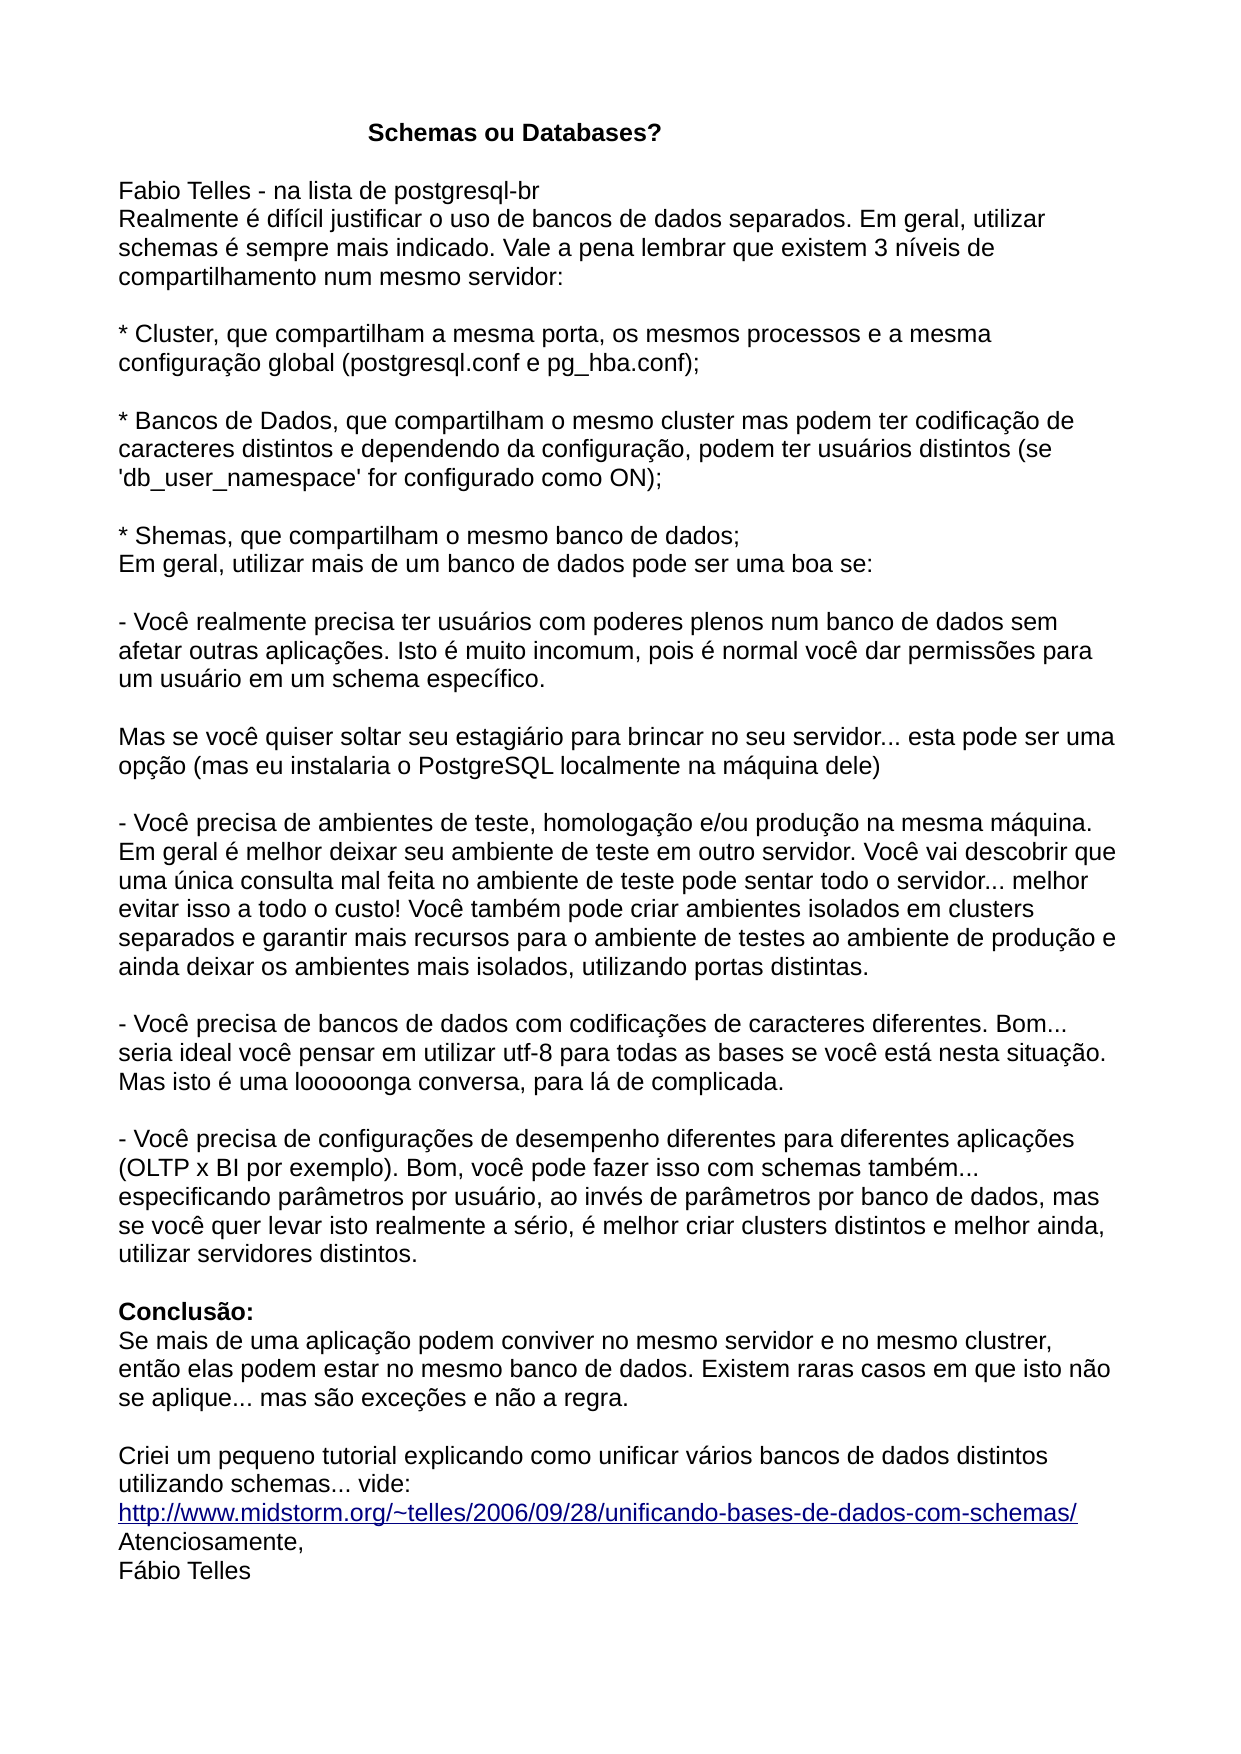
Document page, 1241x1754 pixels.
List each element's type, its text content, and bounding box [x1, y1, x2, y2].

text Conclusão: [118, 1297, 1122, 1326]
text Atenciosamente, [118, 1527, 1122, 1556]
text Mas se você quiser soltar seu estagiário para brincar no seu servidor... esta pode ser uma opção (mas eu instalaria o PostgreSQL localmente na máquina dele) [118, 722, 1122, 779]
text - Você realmente precisa ter usuários com poderes plenos num banco de dados sem afetar outras aplicações. Isto é muito incomum, pois é normal você dar permissões para um usuário em um schema específico. [118, 607, 1122, 693]
text http://www.midstorm.org/~telles/2006/09/28/unificando-bases-de-dados-com-schemas/ [118, 1498, 1122, 1527]
text * Bancos de Dados, que compartilham o mesmo cluster mas podem ter codificação de caracteres distintos e dependendo da configuração, podem ter usuários distintos (se 'db_user_namespace' for configurado como ON); [118, 406, 1122, 492]
text Realmente é difícil justificar o uso de bancos de dados separados. Em geral, utilizar schemas é sempre mais indicado. Vale a pena lembrar que existem 3 níveis de compartilhamento num mesmo servidor: [118, 204, 1122, 291]
text * Shemas, que compartilham o mesmo banco de dados; [118, 521, 1122, 549]
text Criei um pequeno tutorial explicando como unificar vários bancos de dados distintos utilizando schemas... vide: [118, 1441, 1122, 1498]
text - Você precisa de bancos de dados com codificações de caracteres diferentes. Bom... seria ideal você pensar em utilizar utf-8 para todas as bases se você está nesta situação. Mas isto é uma looooonga conversa, para lá de complicada. [118, 1009, 1122, 1096]
text - Você precisa de ambientes de teste, homologação e/ou produção na mesma máquina. Em geral é melhor deixar seu ambiente de teste em outro servidor. Você vai descobrir que uma única consulta mal feita no ambiente de teste pode sentar todo o servidor... melhor evitar isso a todo o custo! Você também pode criar ambientes isolados em clusters separados e garantir mais recursos para o ambiente de testes ao ambiente de produção e ainda deixar os ambientes mais isolados, utilizando portas distintas. [118, 808, 1122, 981]
text Se mais de uma aplicação podem conviver no mesmo servidor e no mesmo clustrer, então elas podem estar no mesmo banco de dados. Existem raras casos em que isto não se aplique... mas são exceções e não a regra. [118, 1326, 1122, 1412]
text * Cluster, que compartilham a mesma porta, os mesmos processos e a mesma configuração global (postgresql.conf e pg_hba.conf); [118, 319, 1122, 377]
text Em geral, utilizar mais de um banco de dados pode ser uma boa se: [118, 549, 1122, 578]
text Schemas ou Databases? [118, 118, 1122, 147]
text Fabio Telles - na lista de postgresql-br [118, 176, 1122, 204]
text - Você precisa de configurações de desempenho diferentes para diferentes aplicações (OLTP x BI por exemplo). Bom, você pode fazer isso com schemas também... especificando parâmetros por usuário, ao invés de parâmetros por banco de dados, mas se você quer levar isto realmente a sério, é melhor criar clusters distintos e melhor ainda, utilizar servidores distintos. [118, 1124, 1122, 1268]
text Fábio Telles [118, 1556, 1122, 1584]
